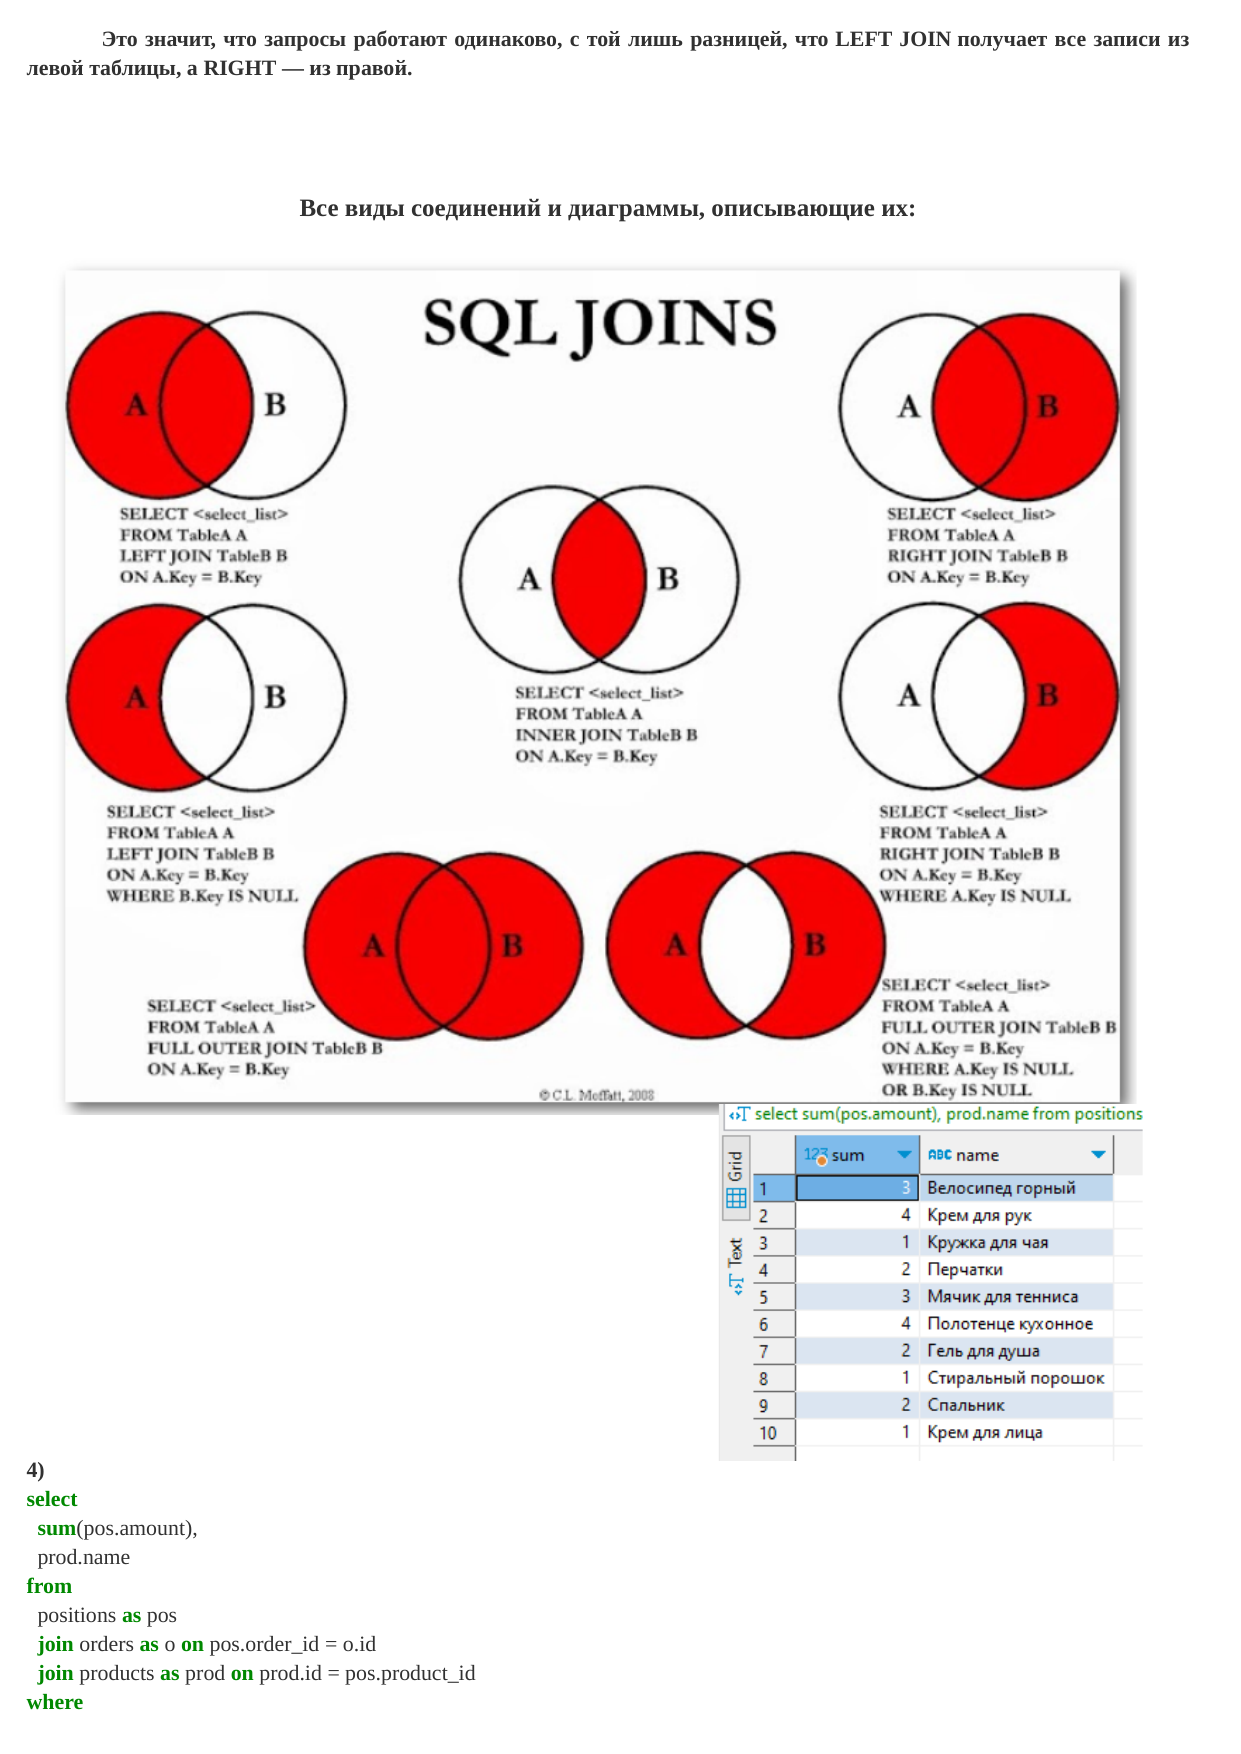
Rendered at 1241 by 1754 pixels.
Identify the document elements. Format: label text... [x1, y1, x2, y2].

text where [26, 1689, 1189, 1714]
text join products as prod on prod.id = pos.product_id [26, 1660, 1189, 1685]
text Это значит, что запросы работают одинаково, с той лишь разницей, что LEFT JOIN получает все записи из левой таблицы, а RIGHT — из правой. [26, 26, 1189, 81]
text prod.name [26, 1544, 1189, 1569]
text Все виды соединений и диаграммы, описывающие их: [26, 193, 1189, 222]
text join orders as o on pos.order_id = o.id [26, 1631, 1189, 1656]
text select [26, 1486, 1189, 1511]
picture [43, 258, 1143, 1461]
text sum(pos.amount), [26, 1515, 1189, 1540]
text 4) [26, 1096, 1189, 1482]
text positions as pos [26, 1602, 1189, 1627]
text from [26, 1573, 1189, 1598]
